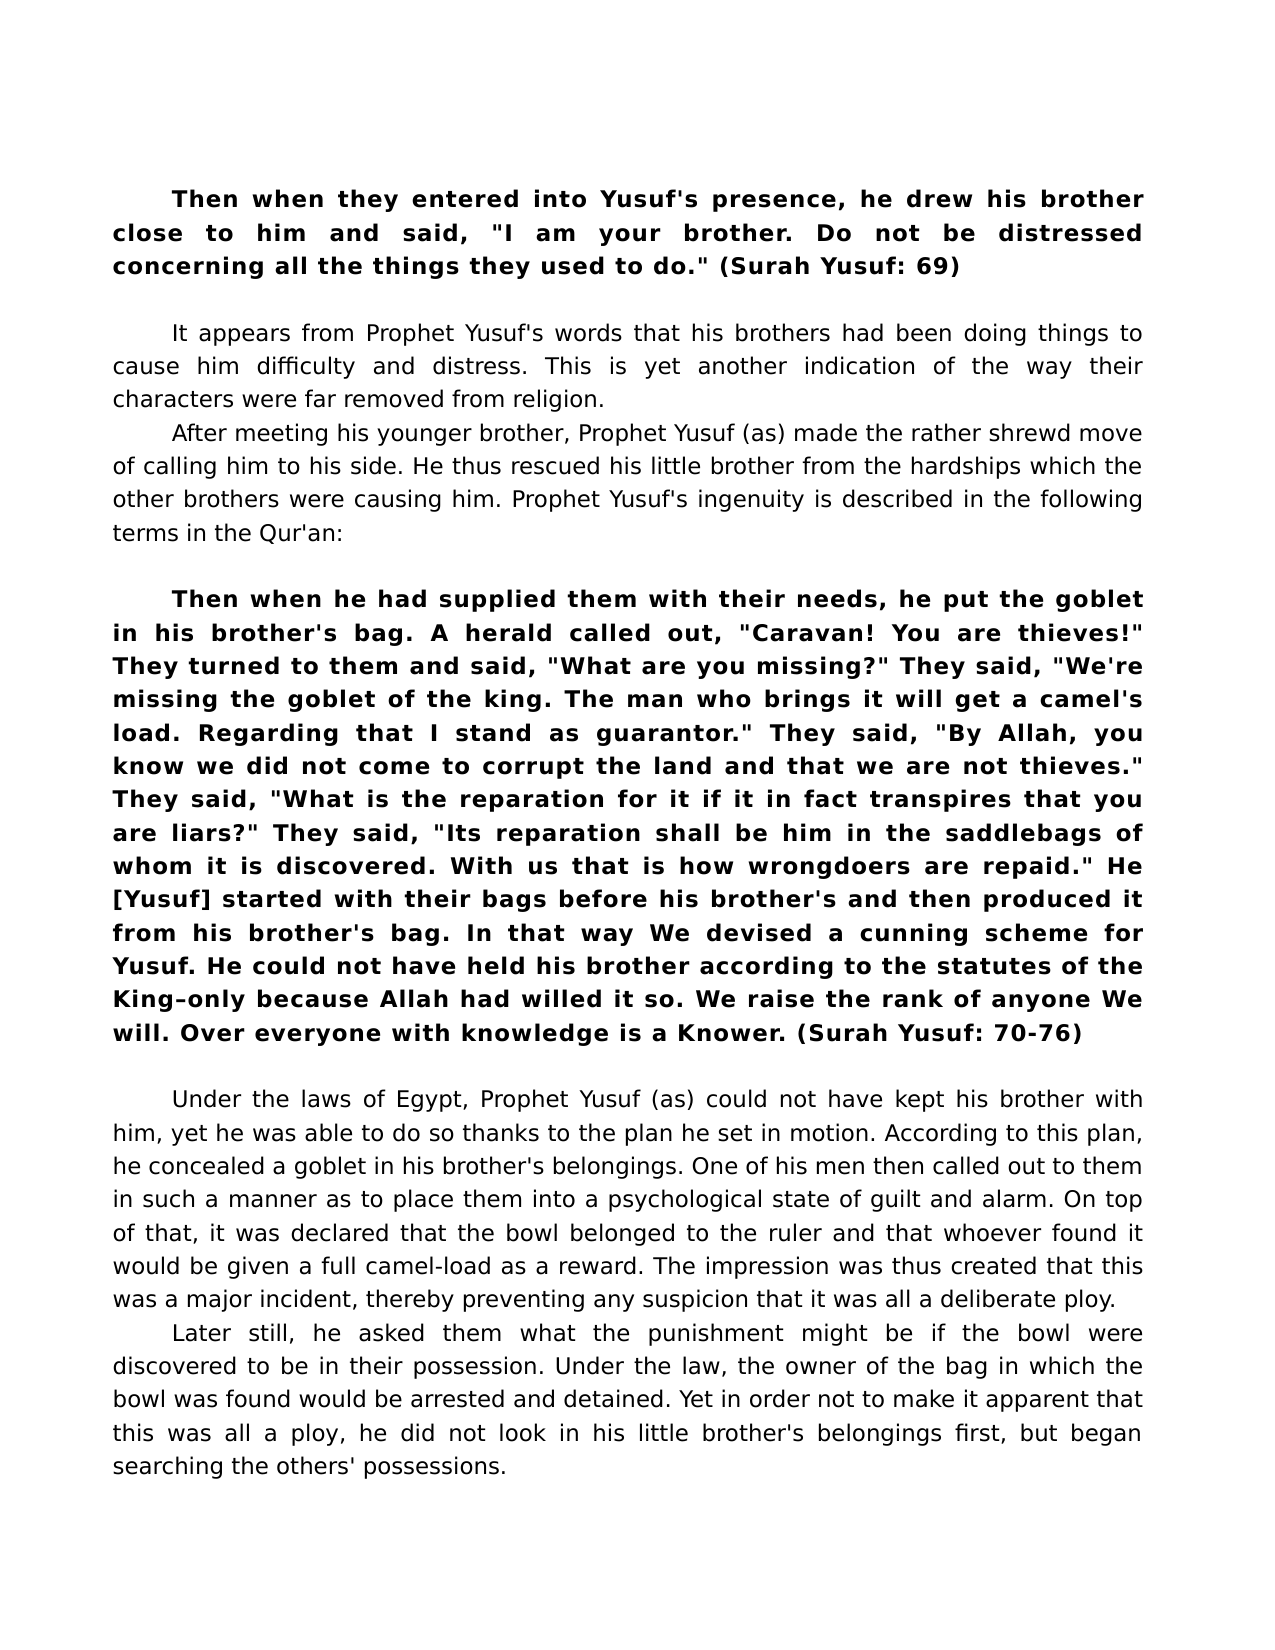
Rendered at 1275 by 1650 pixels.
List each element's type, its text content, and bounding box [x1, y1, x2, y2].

text It appears from Prophet Yusuf's words that his brothers had been doing things to cause him difficulty and distress. This is yet another indication of the way their characters were far removed from religion. [112, 314, 1145, 414]
text Then when they entered into Yusuf's presence, he drew his brother close to him and said, "I am your brother. Do not be distressed concerning all the things they used to do." (Surah Yusuf: 69) [112, 181, 1145, 281]
text Under the laws of Egypt, Prophet Yusuf (as) could not have kept his brother with him, yet he was able to do so thanks to the plan he set in motion. According to this plan, he concealed a goblet in his brother's belongings. One of his men then called out to them in such a manner as to place them into a psychological state of guilt and alarm. On top of that, it was declared that the bowl belonged to the ruler and that whoever found it would be given a full camel-load as a reward. The impression was thus created that this was a major incident, thereby preventing any suspicion that it was all a deliberate ploy. [112, 1081, 1145, 1314]
text Later still, he asked them what the punishment might be if the bowl were discovered to be in their possession. Under the law, the owner of the bag in which the bowl was found would be arrested and detained. Yet in order not to make it apparent that this was all a ploy, he did not look in his little brother's belongings first, but began searching the others' possessions. [112, 1314, 1145, 1481]
text After meeting his younger brother, Prophet Yusuf (as) made the rather shrewd move of calling him to his side. He thus rescued his little brother from the hardships which the other brothers were causing him. Prophet Yusuf's ingenuity is described in the following terms in the Qur'an: [112, 414, 1145, 548]
text Then when he had supplied them with their needs, he put the goblet in his brother's bag. A herald called out, "Caravan! You are thieves!" They turned to them and said, "What are you missing?" They said, "We're missing the goblet of the king. The man who brings it will get a camel's load. Regarding that I stand as guarantor." They said, "By Allah, you know we did not come to corrupt the land and that we are not thieves." They said, "What is the reparation for it if it in fact transpires that you are liars?" They said, "Its reparation shall be him in the saddlebags of whom it is discovered. With us that is how wrongdoers are repaid." He [Yusuf] started with their bags before his brother's and then produced it from his brother's bag. In that way We devised a cunning scheme for Yusuf. He could not have held his brother according to the statutes of the King–only because Allah had willed it so. We raise the rank of anyone We will. Over everyone with knowledge is a Knower. (Surah Yusuf: 70-76) [112, 581, 1145, 1048]
